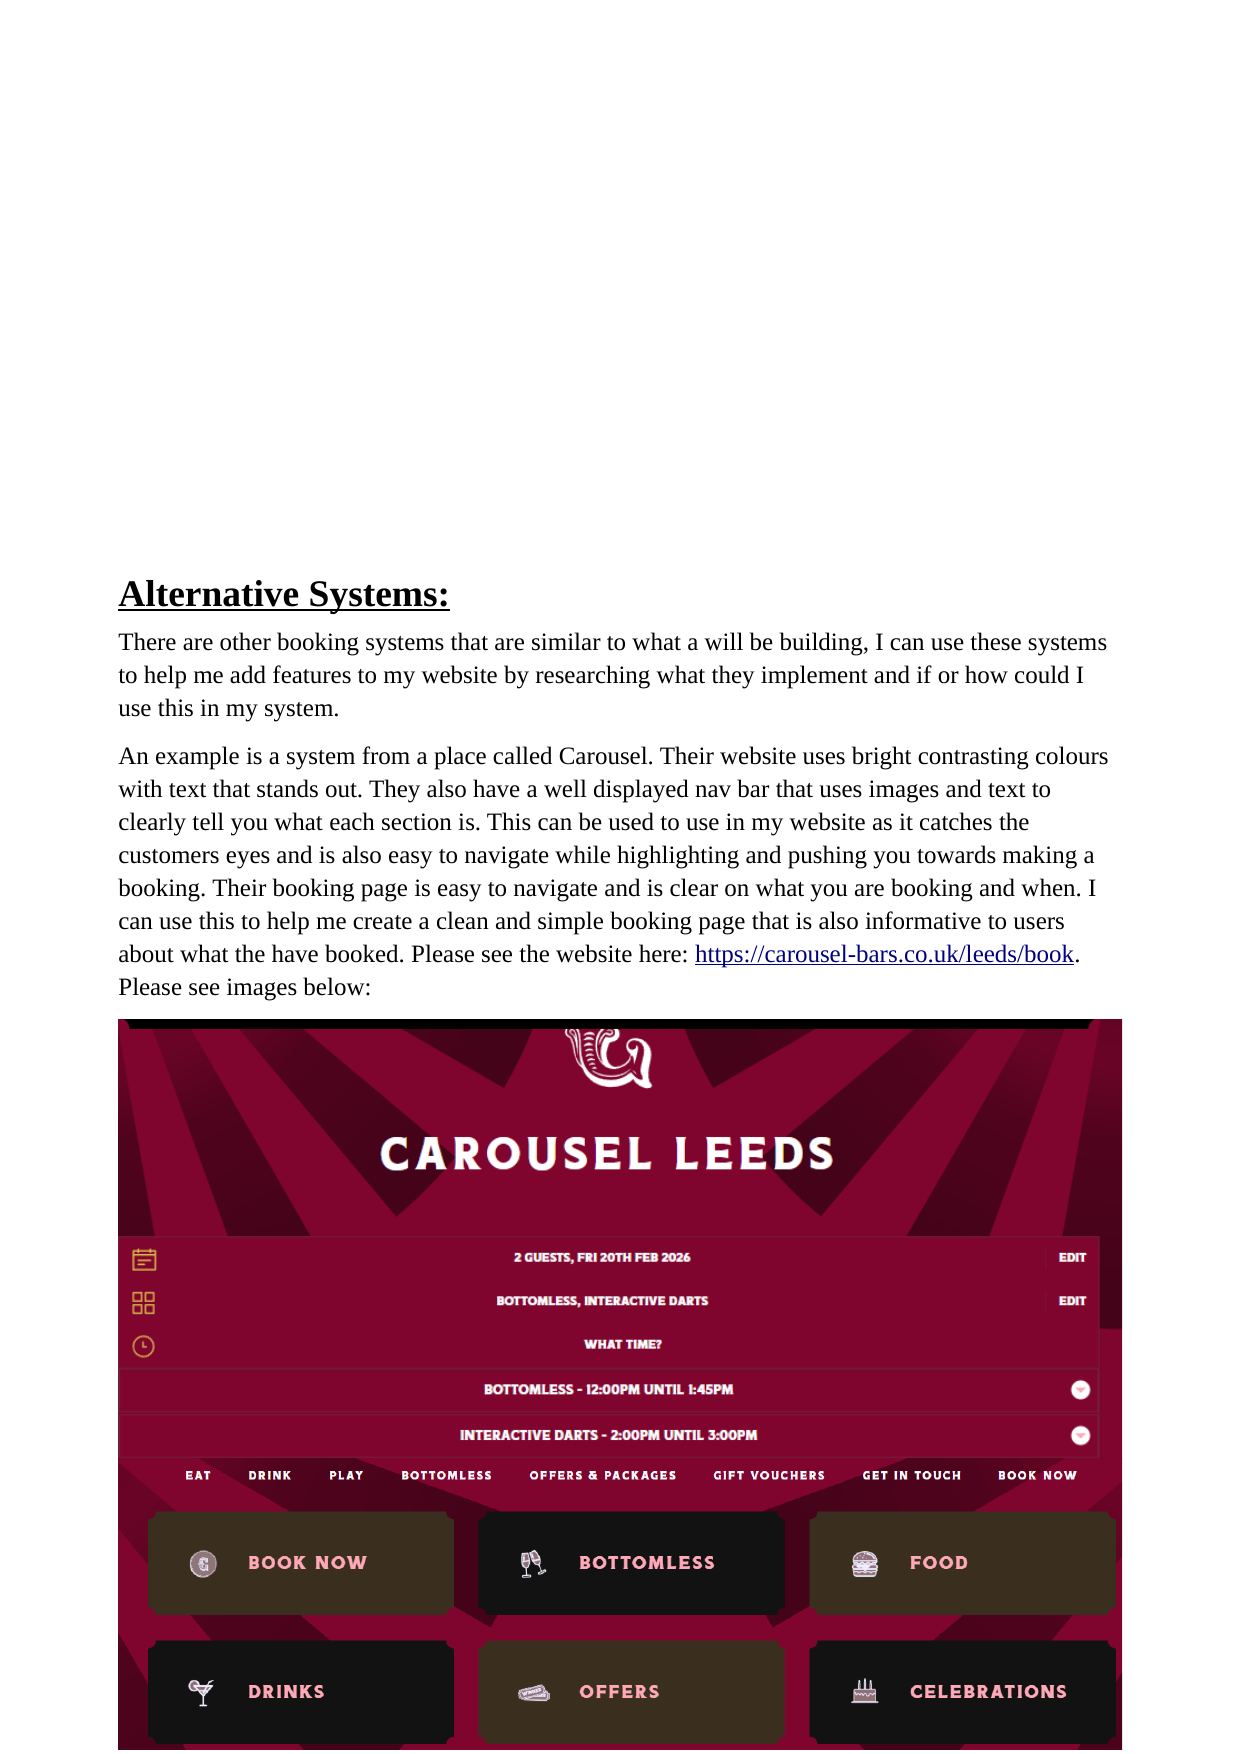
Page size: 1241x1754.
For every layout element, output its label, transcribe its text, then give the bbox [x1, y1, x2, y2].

picture [118, 1019, 1123, 1750]
text There are other booking systems that are similar to what a will be building, I can use these systems to help me add features to my website by researching what they implement and if or how could I use this in my system. [118, 627, 1122, 722]
subtitle Alternative Systems: [118, 572, 1122, 615]
text An example is a system from a place called Carousel. Their website uses bright contrasting colours with text that stands out. They also have a well displayed nav bar that uses images and text to clearly tell you what each section is. This can be used to use in my website as it catches the customers eyes and is also easy to navigate while highlighting and pushing you towards making a booking. Their booking page is easy to navigate and is clear on what you are booking and when. I can use this to help me create a clean and simple booking page that is also informative to users about what the have booked. Please see the website here: https://carousel-bars.co.uk/leeds/book. Please see images below: [118, 741, 1122, 1001]
